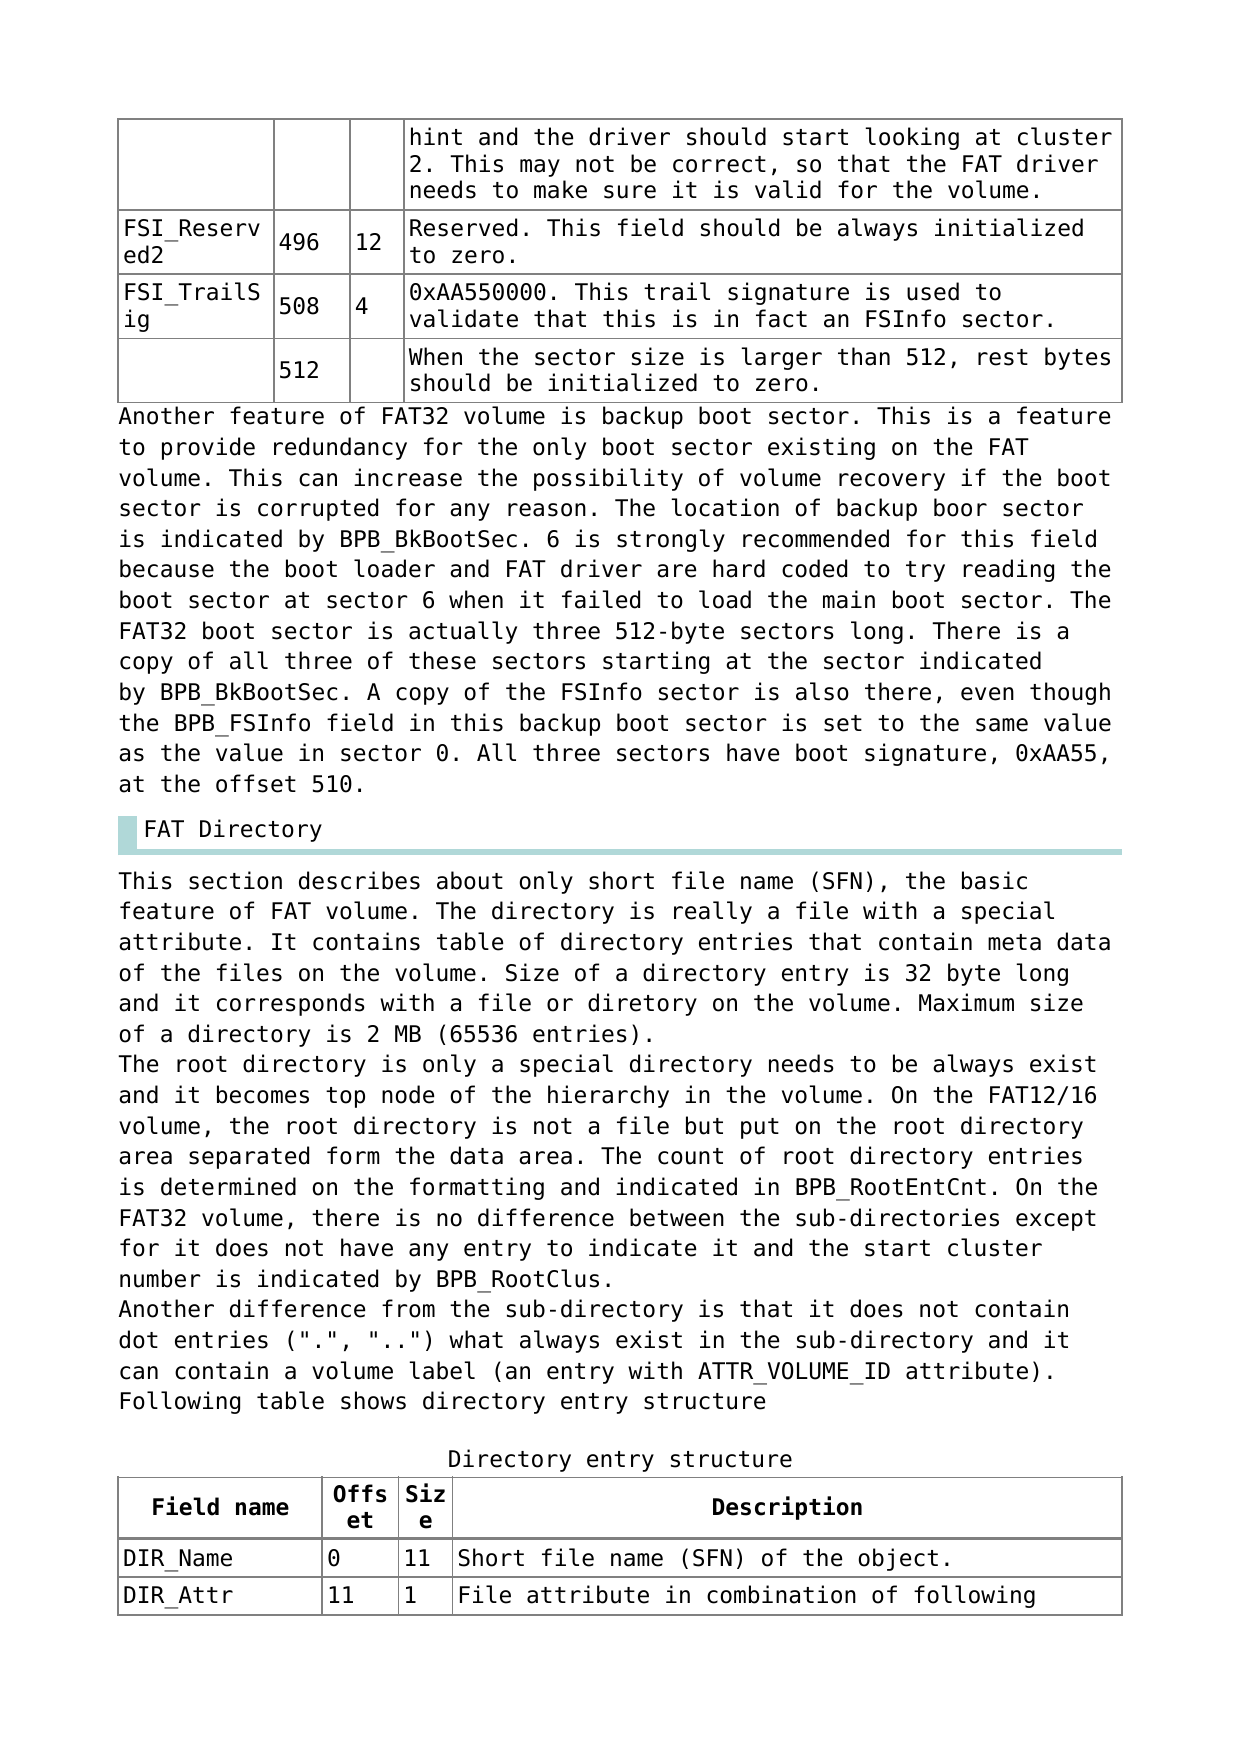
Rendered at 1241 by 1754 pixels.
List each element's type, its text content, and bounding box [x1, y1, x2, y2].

table_cell 0 [323, 1540, 398, 1576]
table_cell [275, 120, 349, 209]
text This section describes about only short file name (SFN), the basic feature of FAT volume. The directory is really a file with a special attribute. It contains table of directory entries that contain meta data of the files on the volume. Size of a directory entry is 32 byte long and it corresponds with a file or diretory on the volume. Maximum size of a directory is 2 MB (65536 entries). [118, 868, 1122, 1048]
table_cell FSI_Reserved2 [119, 211, 273, 273]
table_cell DIR_Attr [119, 1578, 321, 1614]
table_header Description [453, 1478, 1121, 1537]
table_cell [119, 339, 273, 402]
table_cell 4 [351, 275, 403, 338]
table_cell 11 [323, 1578, 398, 1614]
text Directory entry structure [118, 1446, 1122, 1472]
table_cell 512 [275, 339, 349, 402]
table_cell DIR_Name [119, 1540, 321, 1576]
table_cell 496 [275, 211, 349, 273]
table_cell FSI_TrailSig [119, 275, 273, 338]
text Another feature of FAT32 volume is backup boot sector. This is a feature to provide redundancy for the only boot sector existing on the FAT volume. This can increase the possibility of volume recovery if the boot sector is corrupted for any reason. The location of backup boor sector is indicated by BPB_BkBootSec. 6 is strongly recommended for this field because the boot loader and FAT driver are hard coded to try reading the boot sector at sector 6 when it failed to load the main boot sector. The FAT32 boot sector is actually three 512-byte sectors long. There is a copy of all three of these sectors starting at the sector indicated by BPB_BkBootSec. A copy of the FSInfo sector is also there, even though the BPB_FSInfo field in this backup boot sector is set to the same value as the value in sector 0. All three sectors have boot signature, 0xAA55, at the offset 510. [118, 403, 1122, 798]
table_cell [351, 339, 403, 402]
table_cell 508 [275, 275, 349, 338]
table_cell When the sector size is larger than 512, rest bytes should be initialized to zero. [405, 339, 1121, 402]
table_header Offset [323, 1478, 398, 1537]
text The root directory is only a special directory needs to be always exist and it becomes top node of the hierarchy in the volume. On the FAT12/16 volume, the root directory is not a file but put on the root directory area separated form the data area. The count of root directory entries is determined on the formatting and indicated in BPB_RootEntCnt. On the FAT32 volume, there is no difference between the sub-directories except for it does not have any entry to indicate it and the start cluster number is indicated by BPB_RootClus. [118, 1052, 1122, 1293]
table_header Size [399, 1478, 452, 1537]
subtitle FAT Directory [137, 816, 1122, 849]
table_cell hint and the driver should start looking at cluster 2. This may not be correct, so that the FAT driver needs to make sure it is valid for the volume. [405, 120, 1121, 209]
table_cell Reserved. This field should be always initialized to zero. [405, 211, 1121, 273]
table_cell 12 [351, 211, 403, 273]
table_cell Short file name (SFN) of the object. [453, 1540, 1121, 1576]
table_cell File attribute in combination of following [453, 1578, 1121, 1614]
table_cell [119, 120, 273, 209]
table_header Field name [119, 1478, 321, 1537]
table_cell [351, 120, 403, 209]
table_cell 1 [399, 1578, 452, 1614]
text Another difference from the sub-directory is that it does not contain dot entries (".", "..") what always exist in the sub-directory and it can contain a volume label (an entry with ATTR_VOLUME_ID attribute). Following table shows directory entry structure [118, 1297, 1122, 1415]
table_cell 11 [399, 1540, 452, 1576]
table_cell 0xAA550000. This trail signature is used to validate that this is in fact an FSInfo sector. [405, 275, 1121, 338]
